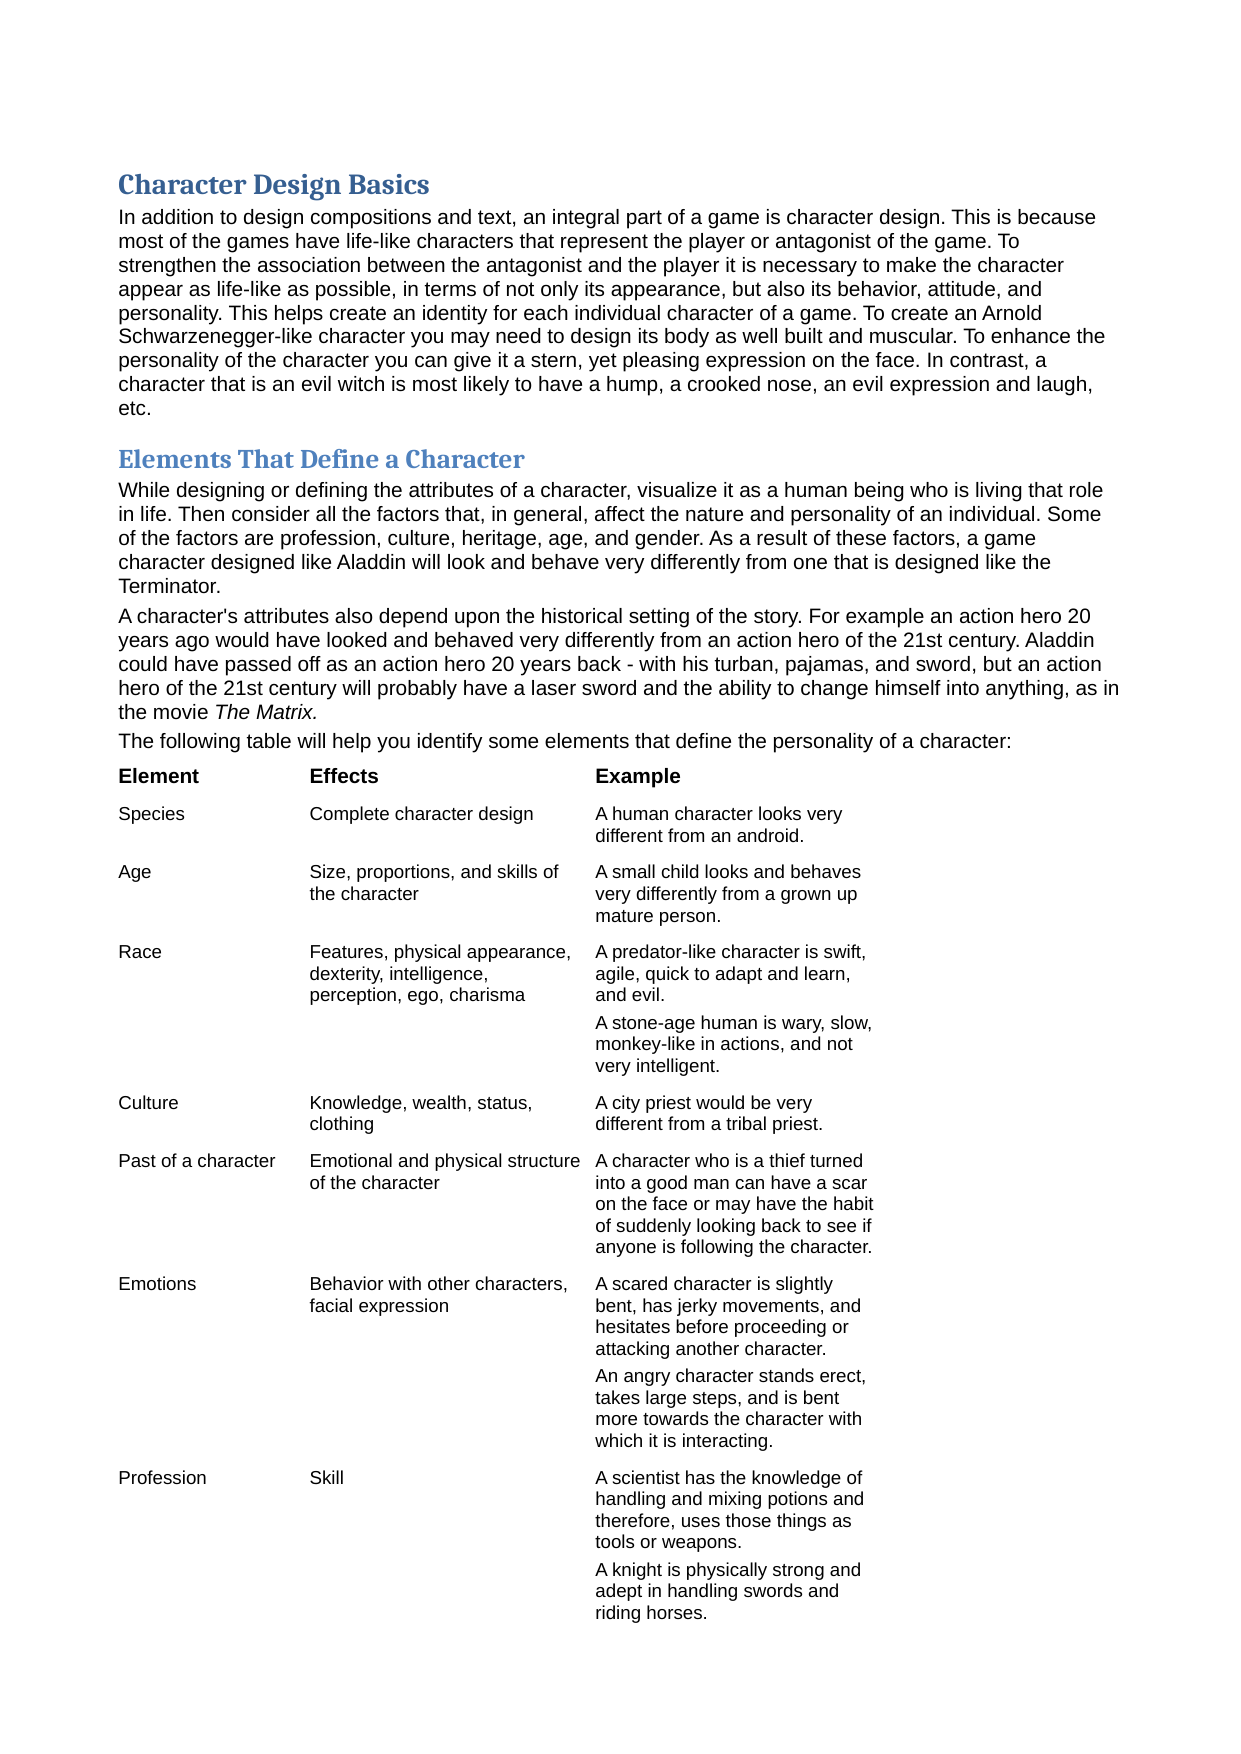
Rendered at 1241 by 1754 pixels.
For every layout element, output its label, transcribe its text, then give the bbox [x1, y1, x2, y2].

table_cell A small child looks and behaves very differently from a grown up mature person. [590, 854, 879, 933]
table_cell Profession [114, 1459, 304, 1631]
text In addition to design compositions and text, an integral part of a game is character design. This is because most of the games have life-like characters that represent the player or antagonist of the game. To strengthen the association between the antagonist and the player it is necessary to make the character appear as life-like as possible, in terms of not only its appearance, but also its behavior, attitude, and personality. This helps create an identity for each individual character of a game. To create an Arnold Schwarzenegger-like character you may need to design its body as well built and muscular. To enhance the personality of the character you can give it a stern, yet pleasing expression on the face. In contrast, a character that is an evil witch is most likely to have a hump, a crooked nose, an evil expression and laugh, etc. [118, 204, 1122, 420]
table_cell A city priest would be very different from a tribal priest. [590, 1084, 879, 1142]
table_header Example [590, 756, 879, 795]
table_cell A predator-like character is swift, agile, quick to adapt and learn, and evil. A stone-age human is wary, slow, monkey-like in actions, and not very intelligent. [590, 934, 879, 1084]
table_cell A scared character is slightly bent, has jerky movements, and hesitates before proceeding or attacking another character. An angry character stands erect, takes large steps, and is bent more towards the character with which it is interacting. [590, 1265, 879, 1459]
table_header Effects [305, 756, 590, 795]
text A character's attributes also depend upon the historical setting of the story. For example an action hero 20 years ago would have looked and behaved very differently from an action hero of the 21st century. Aladdin could have passed off as an action hero 20 years back - with his turban, pajamas, and sword, but an action hero of the 21st century will probably have a laser sword and the ability to change himself into anything, as in the movie The Matrix. [118, 604, 1122, 723]
table_cell Size, proportions, and skills of the character [305, 854, 590, 933]
table_cell A scientist has the knowledge of handling and mixing potions and therefore, uses those things as tools or weapons. A knight is physically strong and adept in handling swords and riding horses. [590, 1459, 879, 1631]
table_cell Past of a character [114, 1142, 304, 1265]
table_cell A human character looks very different from an android. [590, 795, 879, 854]
table_cell Complete character design [305, 795, 590, 854]
subtitle Elements That Define a Character [118, 444, 1122, 475]
table_cell Culture [114, 1084, 304, 1142]
table_cell Species [114, 795, 304, 854]
table_cell Skill [305, 1459, 590, 1631]
table_cell Knowledge, wealth, status, clothing [305, 1084, 590, 1142]
subtitle Character Design Basics [118, 168, 1122, 202]
table_cell Behavior with other characters, facial expression [305, 1265, 590, 1459]
text While designing or defining the attributes of a character, visualize it as a human being who is living that role in life. Then consider all the factors that, in general, affect the nature and personality of an individual. Some of the factors are profession, culture, heritage, age, and gender. As a result of these factors, a game character designed like Aladdin will look and behave very differently from one that is designed like the Terminator. [118, 478, 1122, 598]
table_cell Age [114, 854, 304, 933]
table_cell A character who is a thief turned into a good man can have a scar on the face or may have the habit of suddenly looking back to see if anyone is following the character. [590, 1142, 879, 1265]
table_cell Features, physical appearance, dexterity, intelligence, perception, ego, charisma [305, 934, 590, 1084]
table_cell Emotional and physical structure of the character [305, 1142, 590, 1265]
table_cell Emotions [114, 1265, 304, 1459]
text The following table will help you identify some elements that define the personality of a character: [118, 729, 1122, 753]
table_header Element [114, 756, 304, 795]
table_cell Race [114, 934, 304, 1084]
